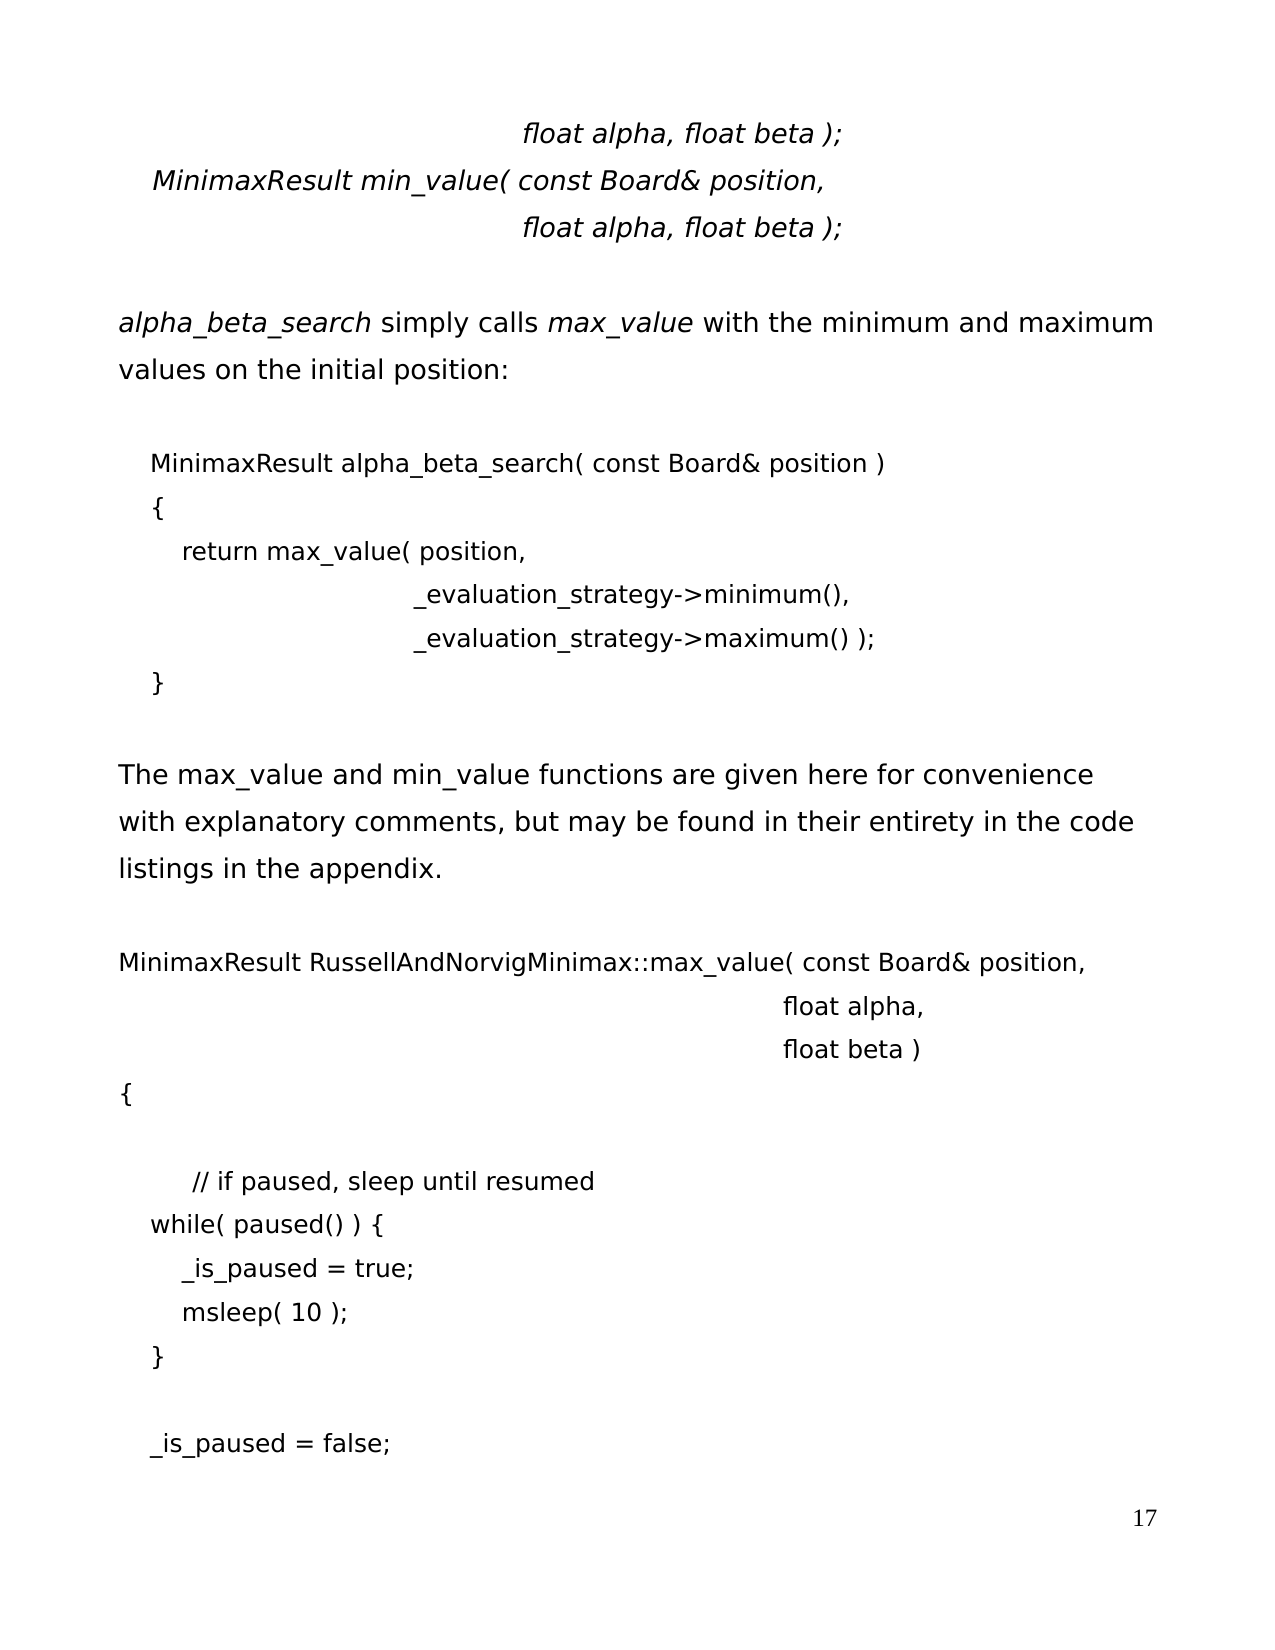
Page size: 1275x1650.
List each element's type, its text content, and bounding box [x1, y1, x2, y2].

text float alpha, float beta ); [118, 213, 1157, 244]
text float alpha, [118, 992, 1157, 1021]
text return max_value( position, [118, 537, 1157, 566]
text // if paused, sleep until resumed [118, 1167, 1157, 1196]
text MinimaxResult min_value( const Board& position, [118, 165, 1157, 197]
text } [118, 668, 1157, 697]
text The max_value and min_value functions are given here for convenience with explanatory comments, but may be found in their entirety in the code listings in the appendix. [118, 759, 1157, 885]
text _evaluation_strategy->minimum(), [118, 580, 1157, 609]
text alpha_beta_search simply calls max_value with the minimum and maximum values on the initial position: [118, 307, 1157, 386]
text float beta ) [118, 1036, 1157, 1065]
text _evaluation_strategy->maximum() ); [118, 624, 1157, 653]
text } [118, 1342, 1157, 1371]
text { [118, 493, 1157, 522]
text _is_paused = false; [118, 1429, 1157, 1458]
text while( paused() ) { [118, 1211, 1157, 1240]
text msleep( 10 ); [118, 1298, 1157, 1327]
text MinimaxResult RussellAndNorvigMinimax::max_value( const Board& position, [118, 948, 1157, 977]
text { [118, 1079, 1157, 1108]
text float alpha, float beta ); [118, 118, 1157, 150]
text _is_paused = true; [118, 1254, 1157, 1283]
text MinimaxResult alpha_beta_search( const Board& position ) [118, 449, 1157, 478]
